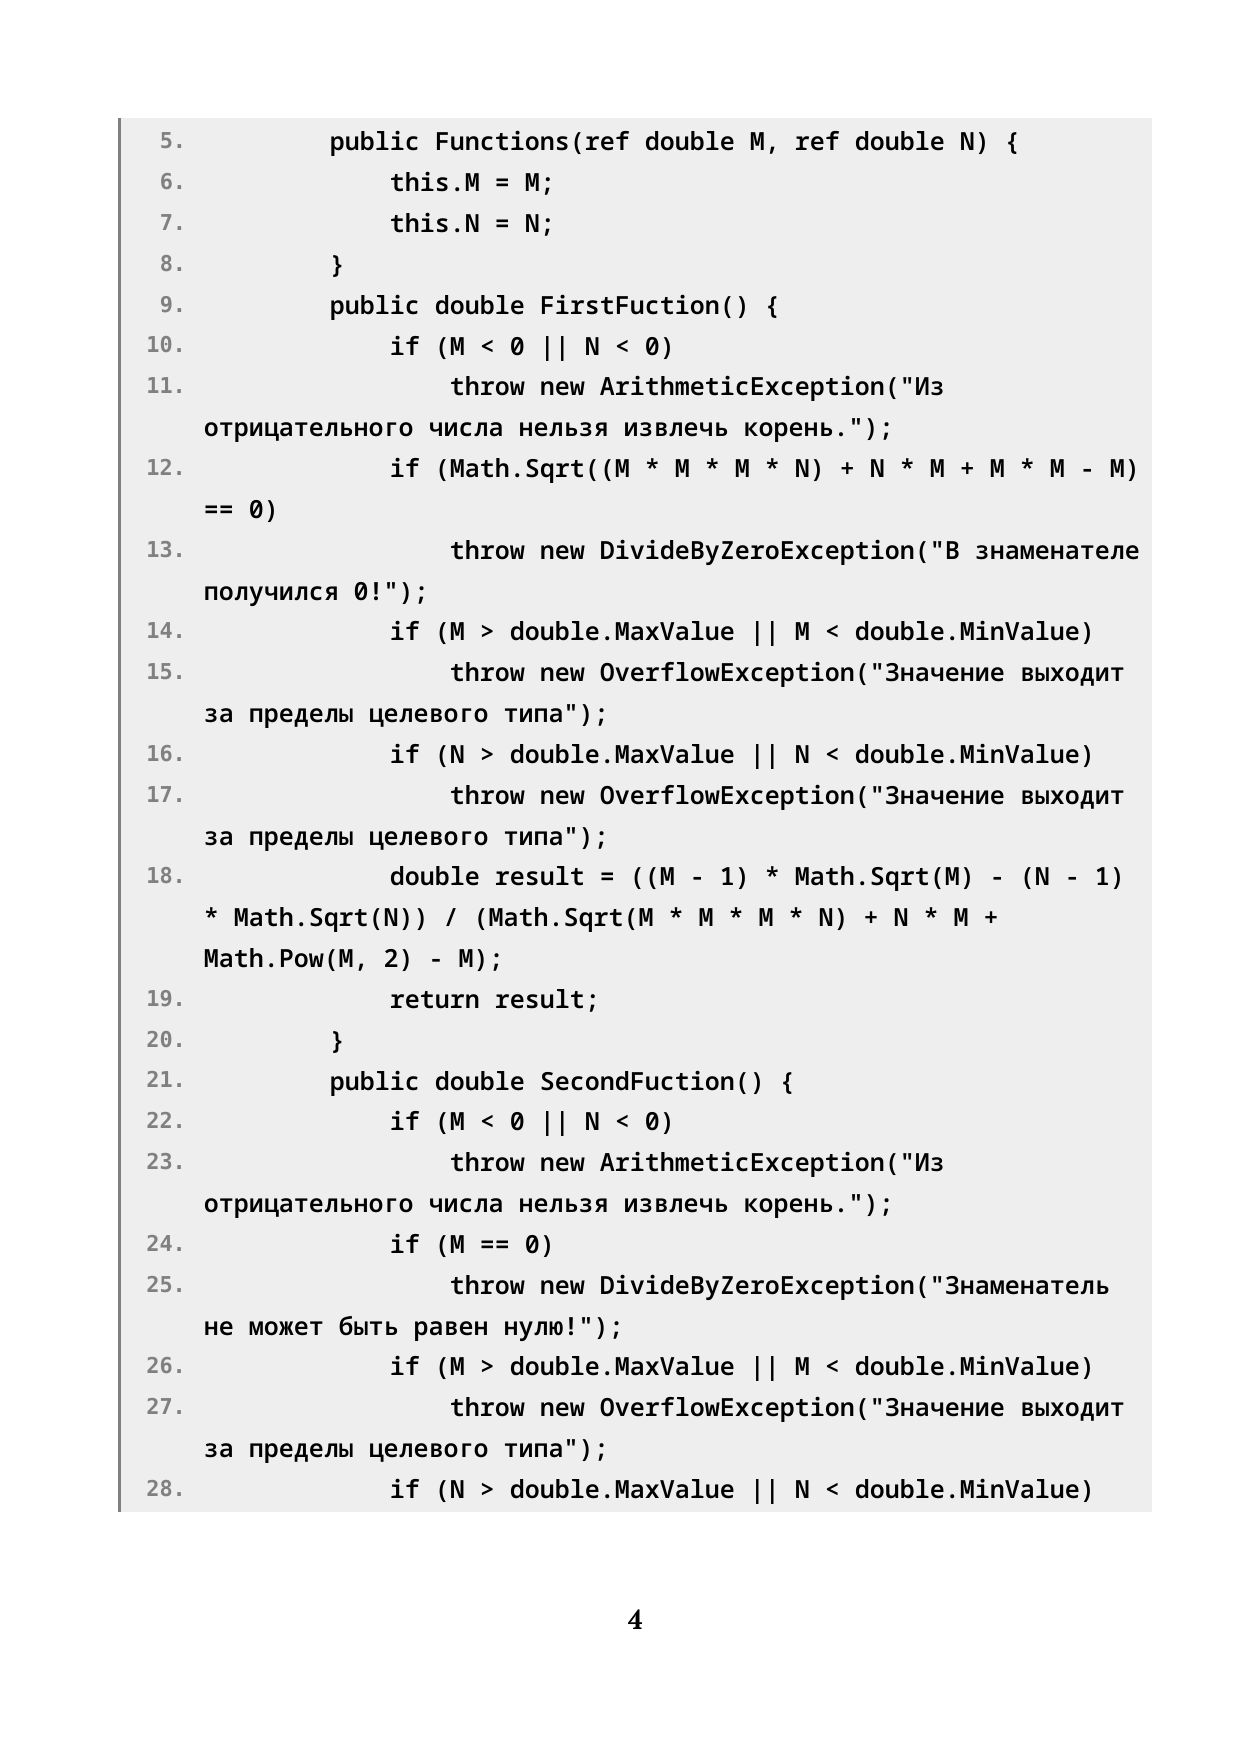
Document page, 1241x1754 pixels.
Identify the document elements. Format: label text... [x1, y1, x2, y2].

list if (M < 0 || N < 0) [121, 1098, 1152, 1138]
list this.N = N; [121, 200, 1152, 240]
list throw new DivideByZeroException("В знаменателе получился 0!"); [121, 526, 1152, 607]
list } [121, 1016, 1152, 1056]
list if (M == 0) [121, 1221, 1152, 1261]
list throw new OverflowException("Значение выходит за пределы целевого типа"); [121, 1384, 1152, 1465]
list double result = ((M - 1) * Math.Sqrt(M) - (N - 1) * Math.Sqrt(N)) / (Math.Sqrt(M * M * M * N) + N * M + Math.Pow(M, 2) - M); [121, 853, 1152, 975]
list throw new ArithmeticException("Из отрицательного числа нельзя извлечь корень."); [121, 1139, 1152, 1220]
list if (N > double.MaxValue || N < double.MinValue) [121, 731, 1152, 771]
list if (M < 0 || N < 0) [121, 322, 1152, 362]
list } [121, 241, 1152, 281]
list throw new OverflowException("Значение выходит за пределы целевого типа"); [121, 649, 1152, 730]
list return result; [121, 976, 1152, 1016]
list throw new ArithmeticException("Из отрицательного числа нельзя извлечь корень."); [121, 363, 1152, 444]
list if (M > double.MaxValue || M < double.MinValue) [121, 608, 1152, 648]
list public double SecondFuction() { [121, 1057, 1152, 1097]
list public double FirstFuction() { [121, 281, 1152, 321]
list public Functions(ref double M, ref double N) { [121, 118, 1152, 158]
list throw new OverflowException("Значение выходит за пределы целевого типа"); [121, 771, 1152, 852]
list if (N > double.MaxValue || N < double.MinValue) [121, 1466, 1152, 1512]
list this.M = M; [121, 159, 1152, 199]
list throw new DivideByZeroException("Знаменатель не может быть равен нулю!"); [121, 1261, 1152, 1342]
list if (Math.Sqrt((M * M * M * N) + N * M + M * M - M) == 0) [121, 445, 1152, 526]
list if (M > double.MaxValue || M < double.MinValue) [121, 1343, 1152, 1383]
